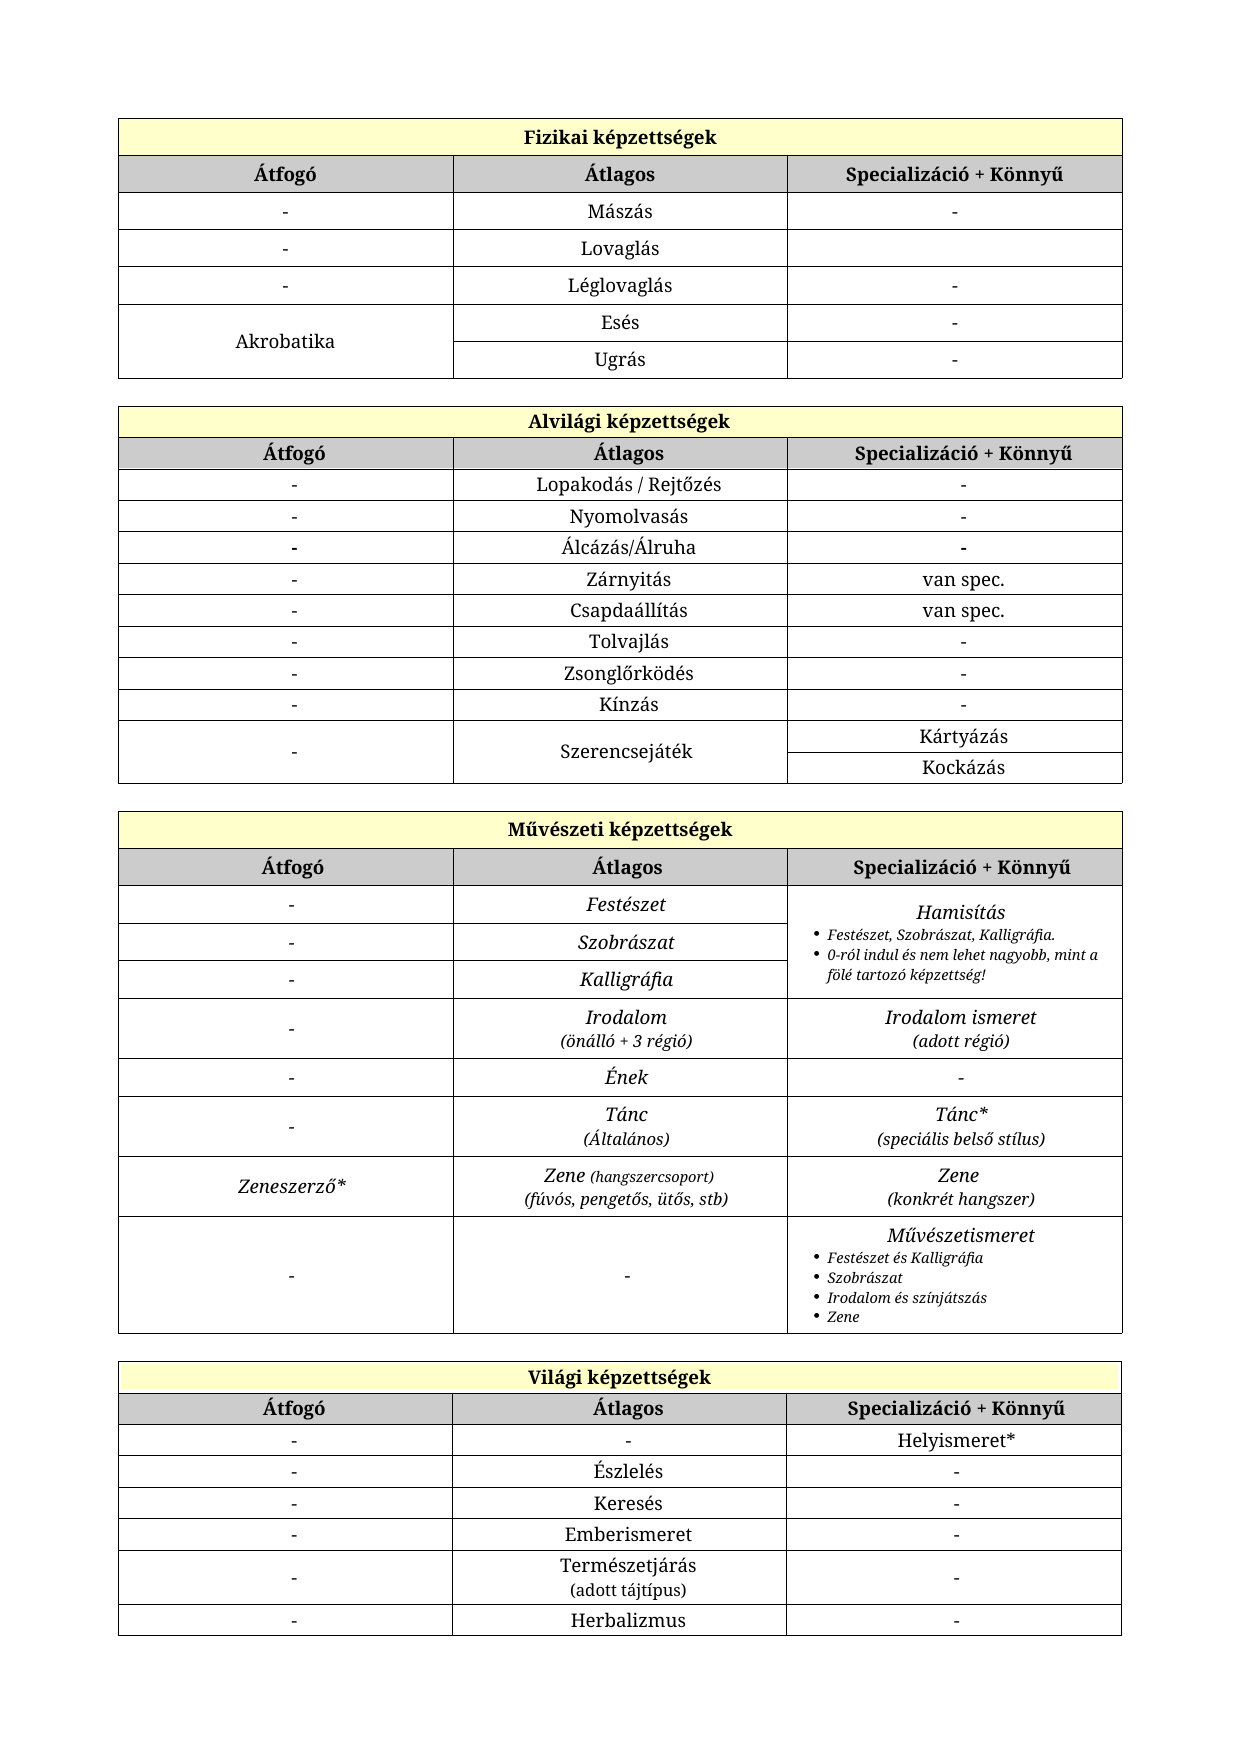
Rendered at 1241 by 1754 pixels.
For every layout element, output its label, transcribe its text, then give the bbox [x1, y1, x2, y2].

table_cell Léglovaglás [454, 267, 787, 303]
table_cell - [119, 1488, 452, 1518]
table_cell - [119, 690, 453, 720]
table_cell Szobrászat [454, 924, 787, 960]
table_cell - [119, 193, 453, 229]
table_header Esés [454, 305, 787, 341]
table_cell Zene (hangszercsoport) (fúvós, pengetős, ütős, stb) [454, 1157, 787, 1216]
table_cell Mászás [454, 193, 787, 229]
table_cell Tánc (Általános) [454, 1097, 787, 1156]
table_cell Természetjárás (adott tájtípus) [453, 1551, 786, 1604]
table_cell - [787, 1551, 1121, 1604]
table_cell - [788, 690, 1122, 720]
table_cell - [453, 1425, 786, 1455]
table_cell Irodalom (önálló + 3 régió) [454, 999, 787, 1058]
table_cell Emberismeret [453, 1519, 786, 1550]
table_cell Álcázás/Álruha [454, 532, 787, 563]
table_cell Átfogó [119, 1394, 452, 1424]
table_cell Zeneszerző* [119, 1157, 453, 1216]
table_cell Zsonglőrködés [454, 658, 787, 689]
table_header - [788, 305, 1122, 341]
table_cell - [119, 1425, 452, 1455]
table_cell Herbalizmus [453, 1605, 786, 1635]
table_cell Zárnyitás [454, 564, 787, 594]
table_cell Lovaglás [454, 230, 787, 266]
table_cell - [119, 1059, 453, 1096]
table_cell Specializáció + Könnyű [788, 438, 1122, 468]
table_cell Keresés [453, 1488, 786, 1518]
table_cell Átlagos [454, 849, 787, 885]
table_cell - [119, 961, 453, 998]
table_cell - [787, 1488, 1121, 1518]
table_cell - [788, 193, 1122, 229]
table_cell Csapdaállítás [454, 595, 787, 626]
table_cell Lopakodás / Rejtőzés [454, 470, 787, 500]
table_cell - [788, 532, 1122, 563]
table_cell - [787, 1605, 1121, 1635]
table_cell - [119, 595, 453, 626]
table_cell - [119, 658, 453, 689]
table_cell - [787, 1519, 1121, 1550]
table_cell - [119, 230, 453, 266]
table_cell Átfogó [119, 438, 453, 468]
table_cell Észlelés [453, 1456, 786, 1487]
table_cell Kalligráfia [454, 961, 787, 998]
table_cell Átfogó [119, 156, 453, 192]
table_cell - [119, 1217, 453, 1333]
table_cell - [119, 1456, 452, 1487]
table_cell - [788, 627, 1122, 657]
table_header Világi képzettségek [119, 1362, 1121, 1392]
table_cell - [119, 1551, 452, 1604]
table_cell - [119, 1605, 452, 1635]
table_cell - [788, 470, 1122, 500]
table_cell Kínzás [454, 690, 787, 720]
table_cell - [788, 1059, 1122, 1096]
table_cell Akrobatika [119, 305, 453, 378]
table_cell - [119, 267, 453, 303]
table_cell Ugrás [454, 342, 787, 378]
table_cell Nyomolvasás [454, 501, 787, 531]
table_cell - [454, 1217, 787, 1333]
table_cell - [119, 564, 453, 594]
table_cell van spec. [788, 595, 1122, 626]
table_cell - [119, 1097, 453, 1156]
table_cell - [788, 501, 1122, 531]
table_cell [788, 230, 1122, 266]
table_cell Specializáció + Könnyű [788, 849, 1122, 885]
table_cell Specializáció + Könnyű [788, 156, 1122, 192]
table_cell - [119, 470, 453, 500]
table_cell Ének [454, 1059, 787, 1096]
table_cell - [788, 342, 1122, 378]
table_header Fizikai képzettségek [119, 119, 1122, 155]
table_header Kártyázás [788, 721, 1122, 752]
table_cell - [788, 267, 1122, 303]
table_cell - [119, 1519, 452, 1550]
table_cell - [119, 924, 453, 960]
table_cell Hamisítás Festészet, Szobrászat, Kalligráfia. 0-ról indul és nem lehet nagyobb, mint a fölé tartozó képzettség! [788, 886, 1122, 998]
table_cell Helyismeret* [787, 1425, 1121, 1455]
table_cell - [787, 1456, 1121, 1487]
table_cell - [119, 532, 453, 563]
table_cell Átfogó [119, 849, 453, 885]
table_cell Kockázás [788, 753, 1122, 783]
table_cell Művészetismeret Festészet és Kalligráfia Szobrászat Irodalom és színjátszás Zene [788, 1217, 1122, 1333]
table_cell Tolvajlás [454, 627, 787, 657]
table_header Festészet [454, 886, 787, 923]
table_cell Tánc* (speciális belső stílus) [788, 1097, 1122, 1156]
table_cell Zene (konkrét hangszer) [788, 1157, 1122, 1216]
table_cell Szerencsejáték [454, 721, 787, 783]
table_cell Specializáció + Könnyű [787, 1394, 1121, 1424]
table_cell - [119, 999, 453, 1058]
table_header Művészeti képzettségek [119, 812, 1122, 848]
table_cell Átlagos [453, 1394, 786, 1424]
table_cell - [119, 627, 453, 657]
table_cell Irodalom ismeret (adott régió) [788, 999, 1122, 1058]
table_cell Átlagos [454, 438, 787, 468]
table_cell van spec. [788, 564, 1122, 594]
table_header Alvilági képzettségek [119, 407, 1122, 437]
table_header - [119, 886, 453, 923]
table_cell - [119, 501, 453, 531]
table_cell - [788, 658, 1122, 689]
table_cell - [119, 721, 453, 783]
table_cell Átlagos [454, 156, 787, 192]
